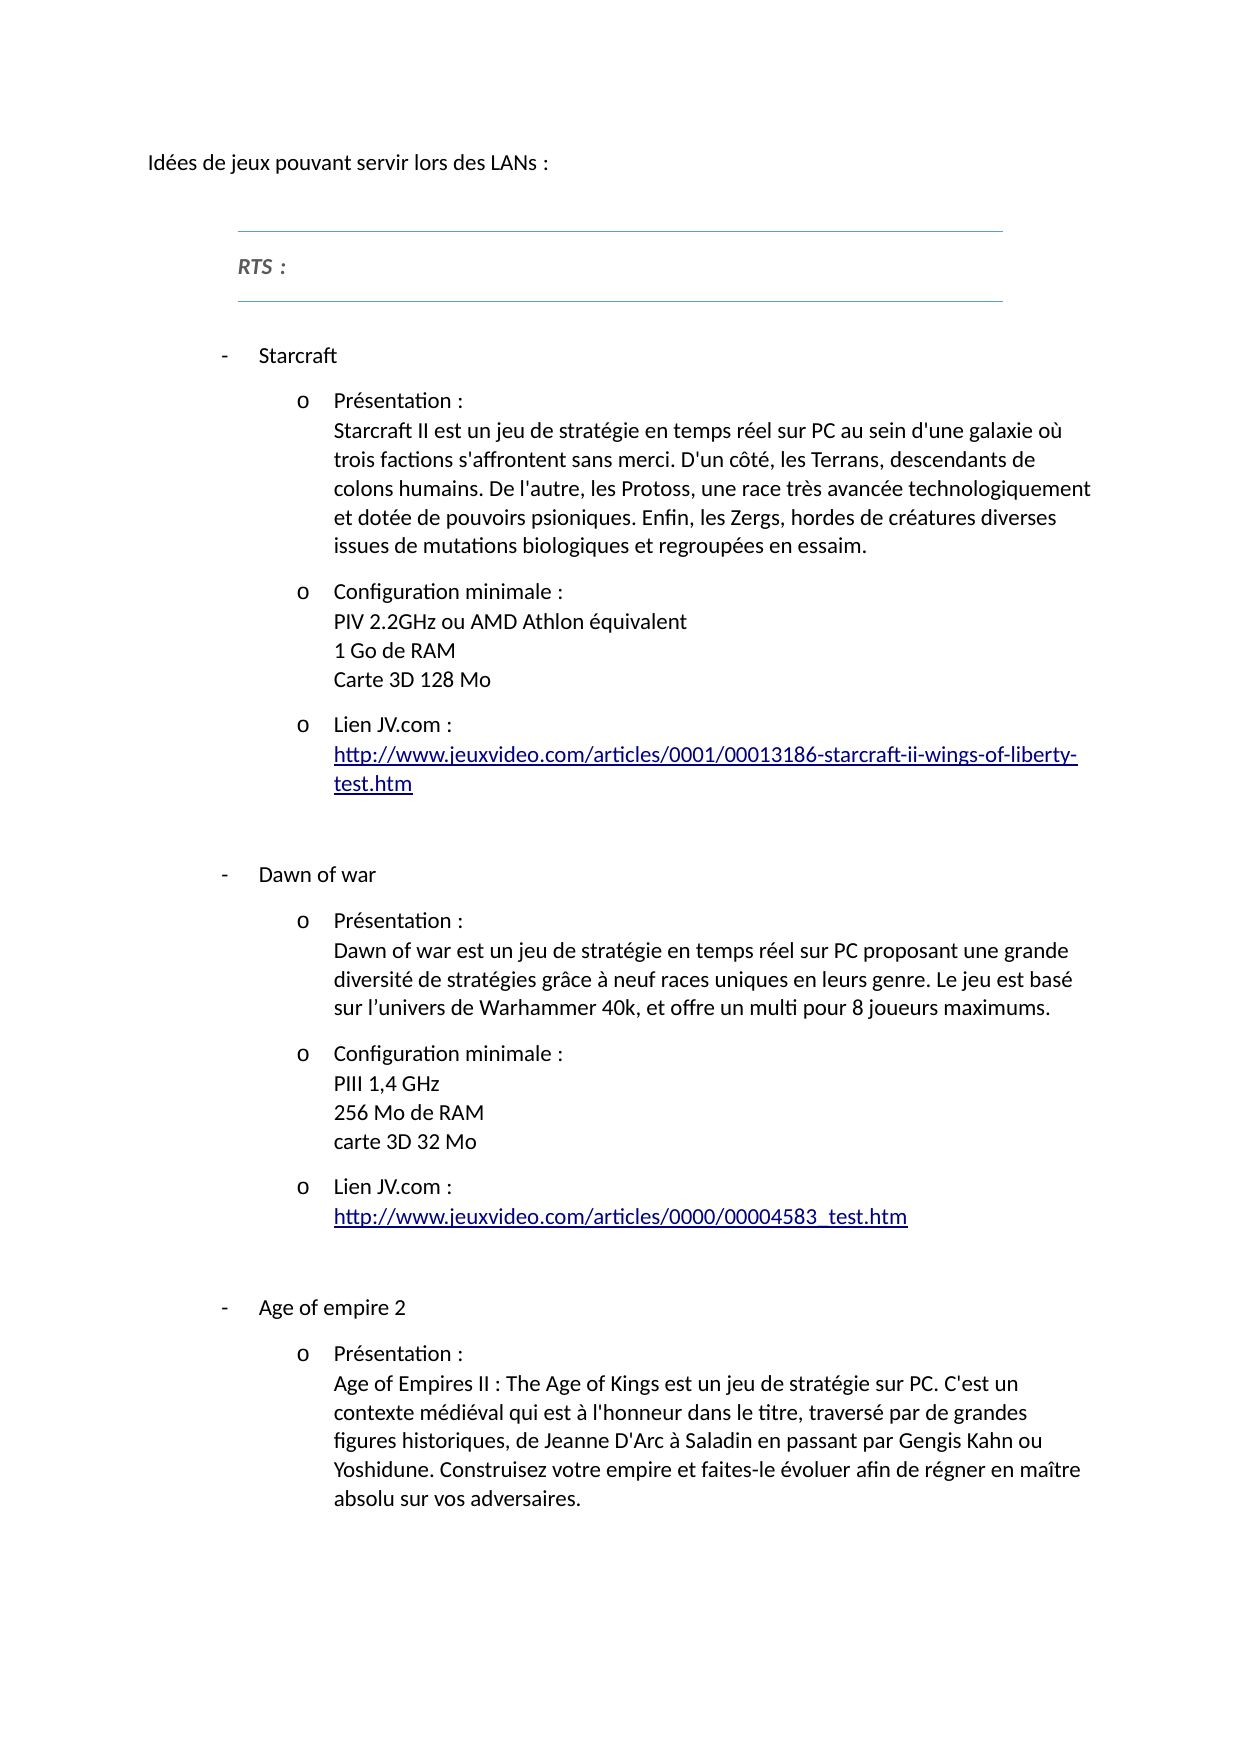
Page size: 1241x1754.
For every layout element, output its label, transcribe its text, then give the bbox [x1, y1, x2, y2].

list Présentation : Age of Empires II : The Age of Kings est un jeu de stratégie sur PC. C'est un contexte médiéval qui est à l'honneur dans le titre, traversé par de grandes figures historiques, de Jeanne D'Arc à Saladin en passant par Gengis Kahn ou Yoshidune. Construisez votre empire et faites-le évoluer afin de régner en maître absolu sur vos adversaires. [296, 1339, 1093, 1512]
list Age of empire 2 [221, 1293, 1093, 1321]
list Lien JV.com : http://www.jeuxvideo.com/articles/0000/00004583_test.htm [296, 1172, 1093, 1230]
list Configuration minimale : PIII 1,4 GHz 256 Mo de RAM carte 3D 32 Mo [296, 1039, 1093, 1155]
list Dawn of war [221, 860, 1093, 888]
list Présentation : Dawn of war est un jeu de stratégie en temps réel sur PC proposant une grande diversité de stratégies grâce à neuf races uniques en leurs genre. Le jeu est basé sur l’univers de Warhammer 40k, et offre un multi pour 8 joueurs maximums. [296, 906, 1093, 1022]
text Idées de jeux pouvant servir lors des LANs : [148, 148, 1093, 176]
list Starcraft [221, 341, 1093, 369]
list Présentation : Starcraft II est un jeu de stratégie en temps réel sur PC au sein d'une galaxie où trois factions s'affrontent sans merci. D'un côté, les Terrans, descendants de colons humains. De l'autre, les Protoss, une race très avancée technologiquement et dotée de pouvoirs psioniques. Enfin, les Zergs, hordes de créatures diverses issues de mutations biologiques et regroupées en essaim. [296, 386, 1093, 560]
text RTS : [238, 232, 1003, 301]
list Lien JV.com : http://www.jeuxvideo.com/articles/0001/00013186-starcraft-ii-wings-of-liberty-test.htm [296, 710, 1093, 797]
list Configuration minimale : PIV 2.2GHz ou AMD Athlon équivalent 1 Go de RAM Carte 3D 128 Mo [296, 577, 1093, 693]
